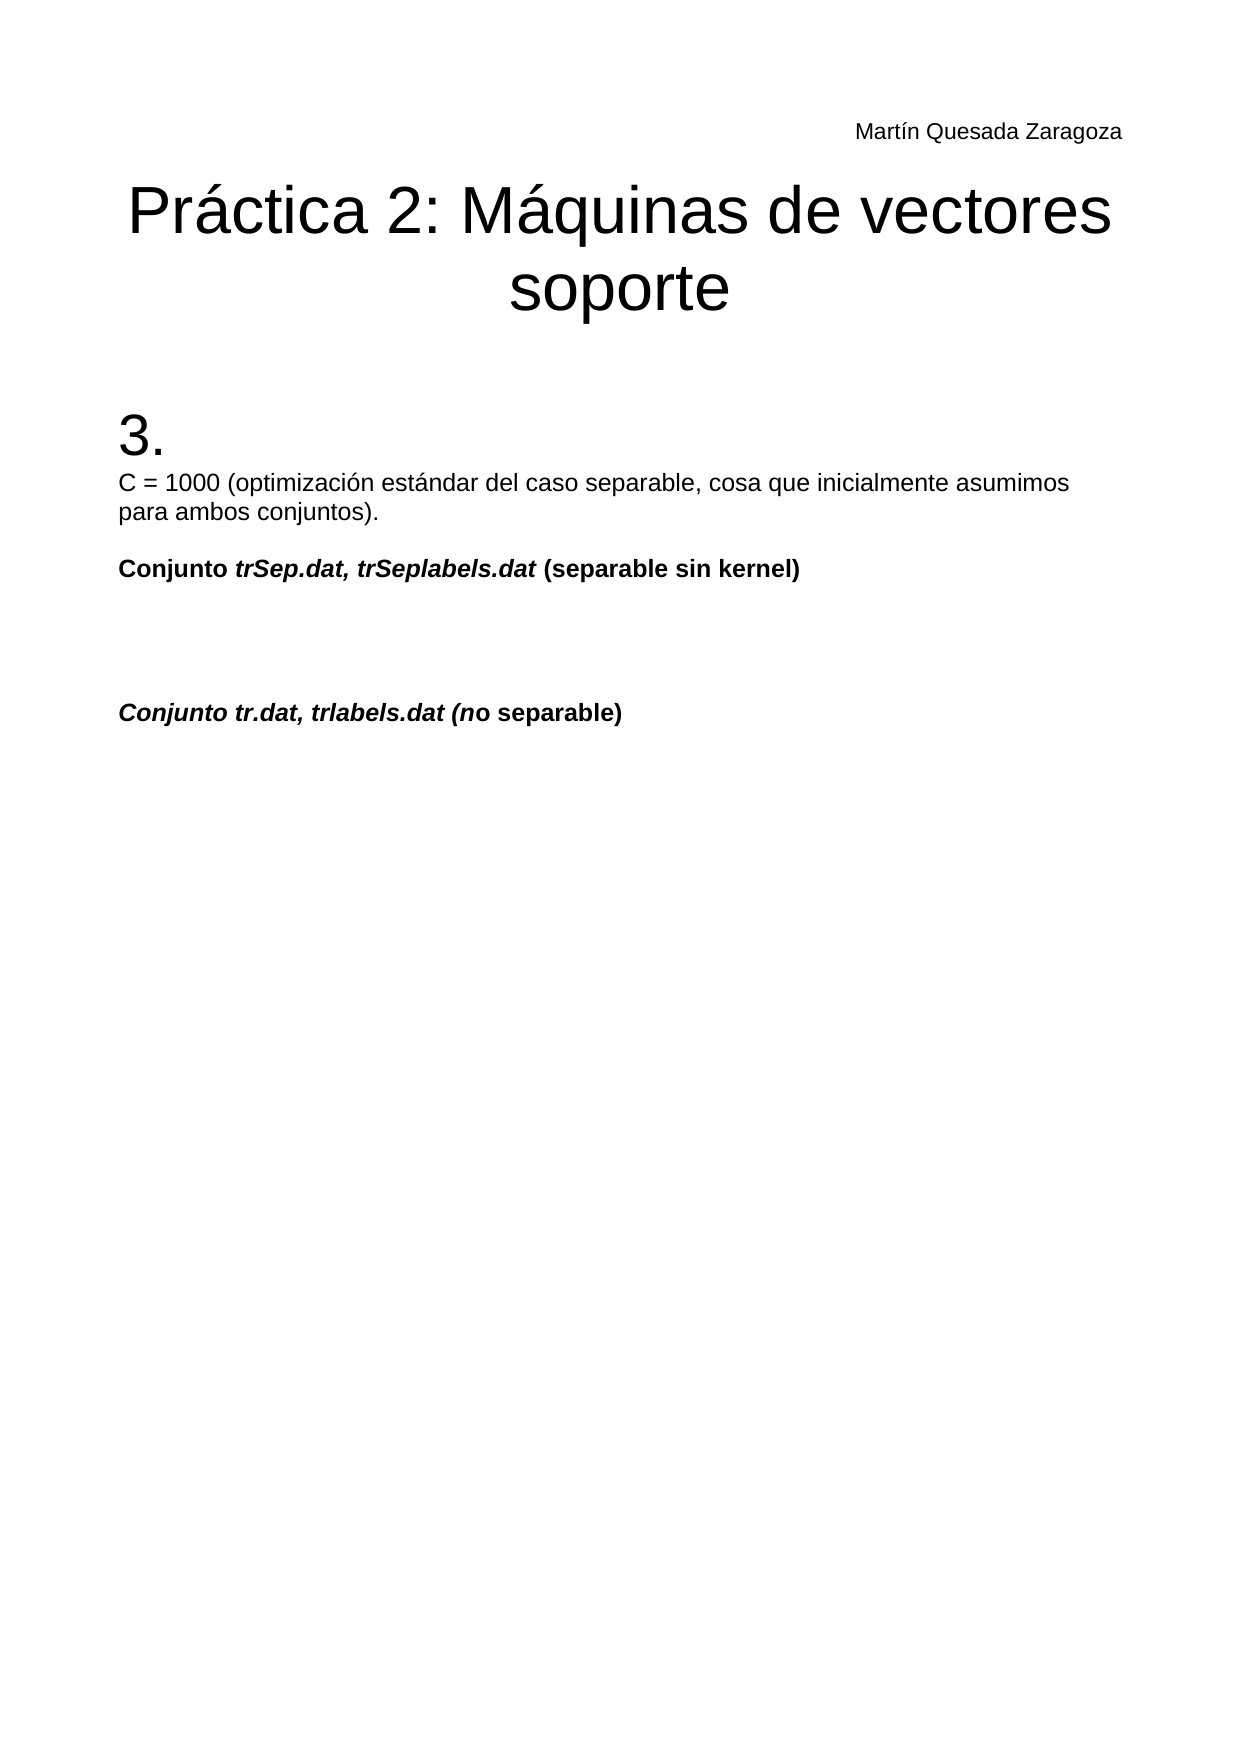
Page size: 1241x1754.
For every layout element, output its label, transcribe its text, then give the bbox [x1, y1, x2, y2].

text Práctica 2: Máquinas de vectores soporte [118, 171, 1122, 324]
text Conjunto trSep.dat, trSeplabels.dat (separable sin kernel) [118, 554, 1122, 583]
text 3. [118, 401, 1122, 468]
text Conjunto tr.dat, trlabels.dat (no separable) [118, 698, 1122, 727]
text Martín Quesada Zaragoza [118, 118, 1122, 144]
text C = 1000 (optimización estándar del caso separable, cosa que inicialmente asumimos para ambos conjuntos). [118, 468, 1122, 525]
